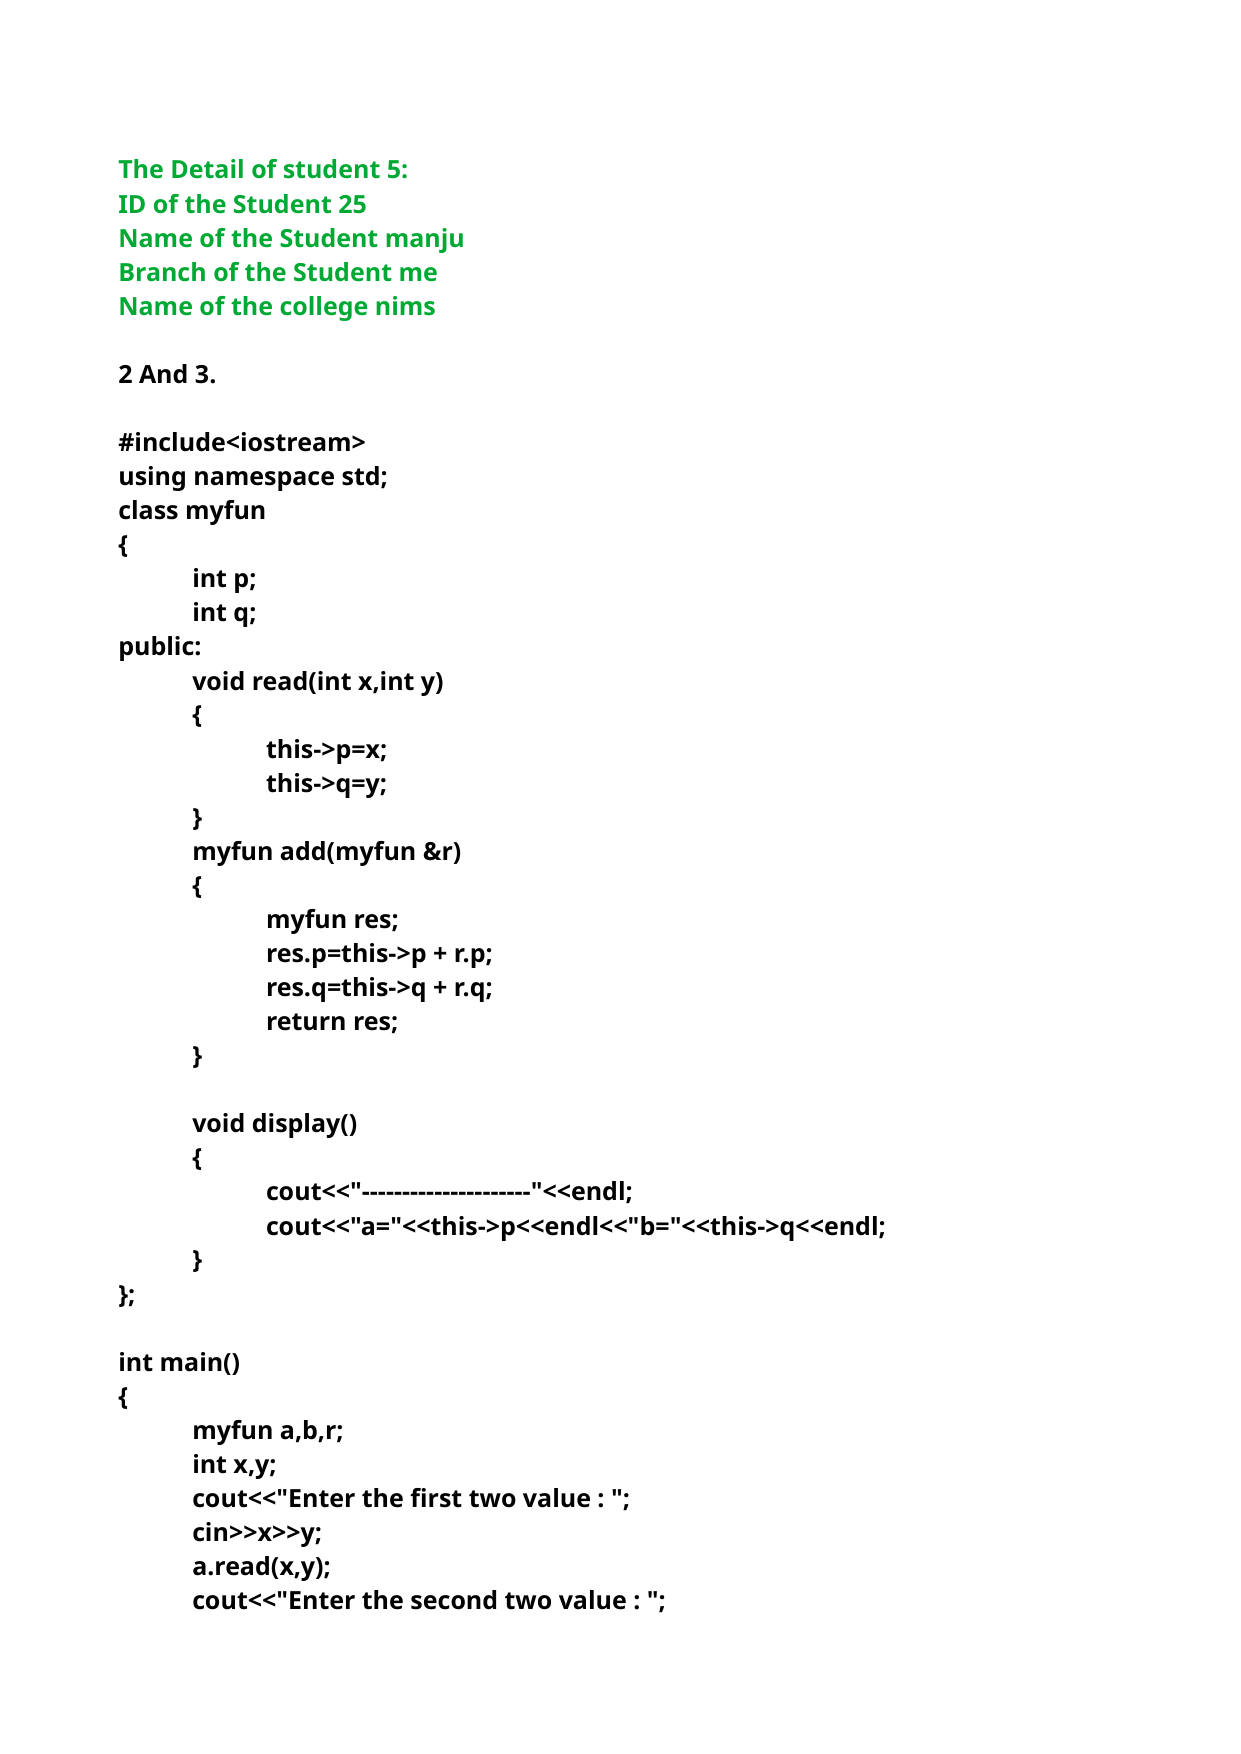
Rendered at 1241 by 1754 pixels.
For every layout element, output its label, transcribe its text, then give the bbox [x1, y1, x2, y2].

text Branch of the Student me [118, 254, 1122, 288]
text class myfun [118, 493, 1122, 527]
text }; [118, 1276, 1122, 1310]
text } [118, 1038, 1122, 1072]
text The Detail of student 5: [118, 152, 1122, 186]
text Name of the college nims [118, 288, 1122, 322]
text myfun a,b,r; [118, 1412, 1122, 1447]
text #include<iostream> [118, 425, 1122, 459]
text } [118, 799, 1122, 833]
text ID of the Student 25 [118, 186, 1122, 220]
text { [118, 1140, 1122, 1174]
text cin>>x>>y; [118, 1515, 1122, 1549]
text 2 And 3. [118, 357, 1122, 391]
text Name of the Student manju [118, 220, 1122, 254]
text return res; [118, 1004, 1122, 1038]
text a.read(x,y); [118, 1549, 1122, 1583]
text myfun add(myfun &r) [118, 833, 1122, 867]
text { [118, 527, 1122, 561]
text myfun res; [118, 902, 1122, 936]
text cout<<"Enter the second two value : "; [118, 1583, 1122, 1617]
text cout<<"a="<<this->p<<endl<<"b="<<this->q<<endl; [118, 1208, 1122, 1242]
text { [118, 867, 1122, 902]
text { [118, 1378, 1122, 1412]
text res.p=this->p + r.p; [118, 936, 1122, 970]
text this->p=x; [118, 731, 1122, 765]
text int p; [118, 561, 1122, 595]
text this->q=y; [118, 765, 1122, 799]
text using namespace std; [118, 459, 1122, 493]
text void read(int x,int y) [118, 663, 1122, 697]
text int q; [118, 595, 1122, 629]
text cout<<"---------------------"<<endl; [118, 1174, 1122, 1208]
text } [118, 1242, 1122, 1276]
text public: [118, 629, 1122, 663]
text void display() [118, 1106, 1122, 1140]
text cout<<"Enter the first two value : "; [118, 1481, 1122, 1515]
text int x,y; [118, 1447, 1122, 1481]
text res.q=this->q + r.q; [118, 970, 1122, 1004]
text int main() [118, 1344, 1122, 1378]
text { [118, 697, 1122, 731]
